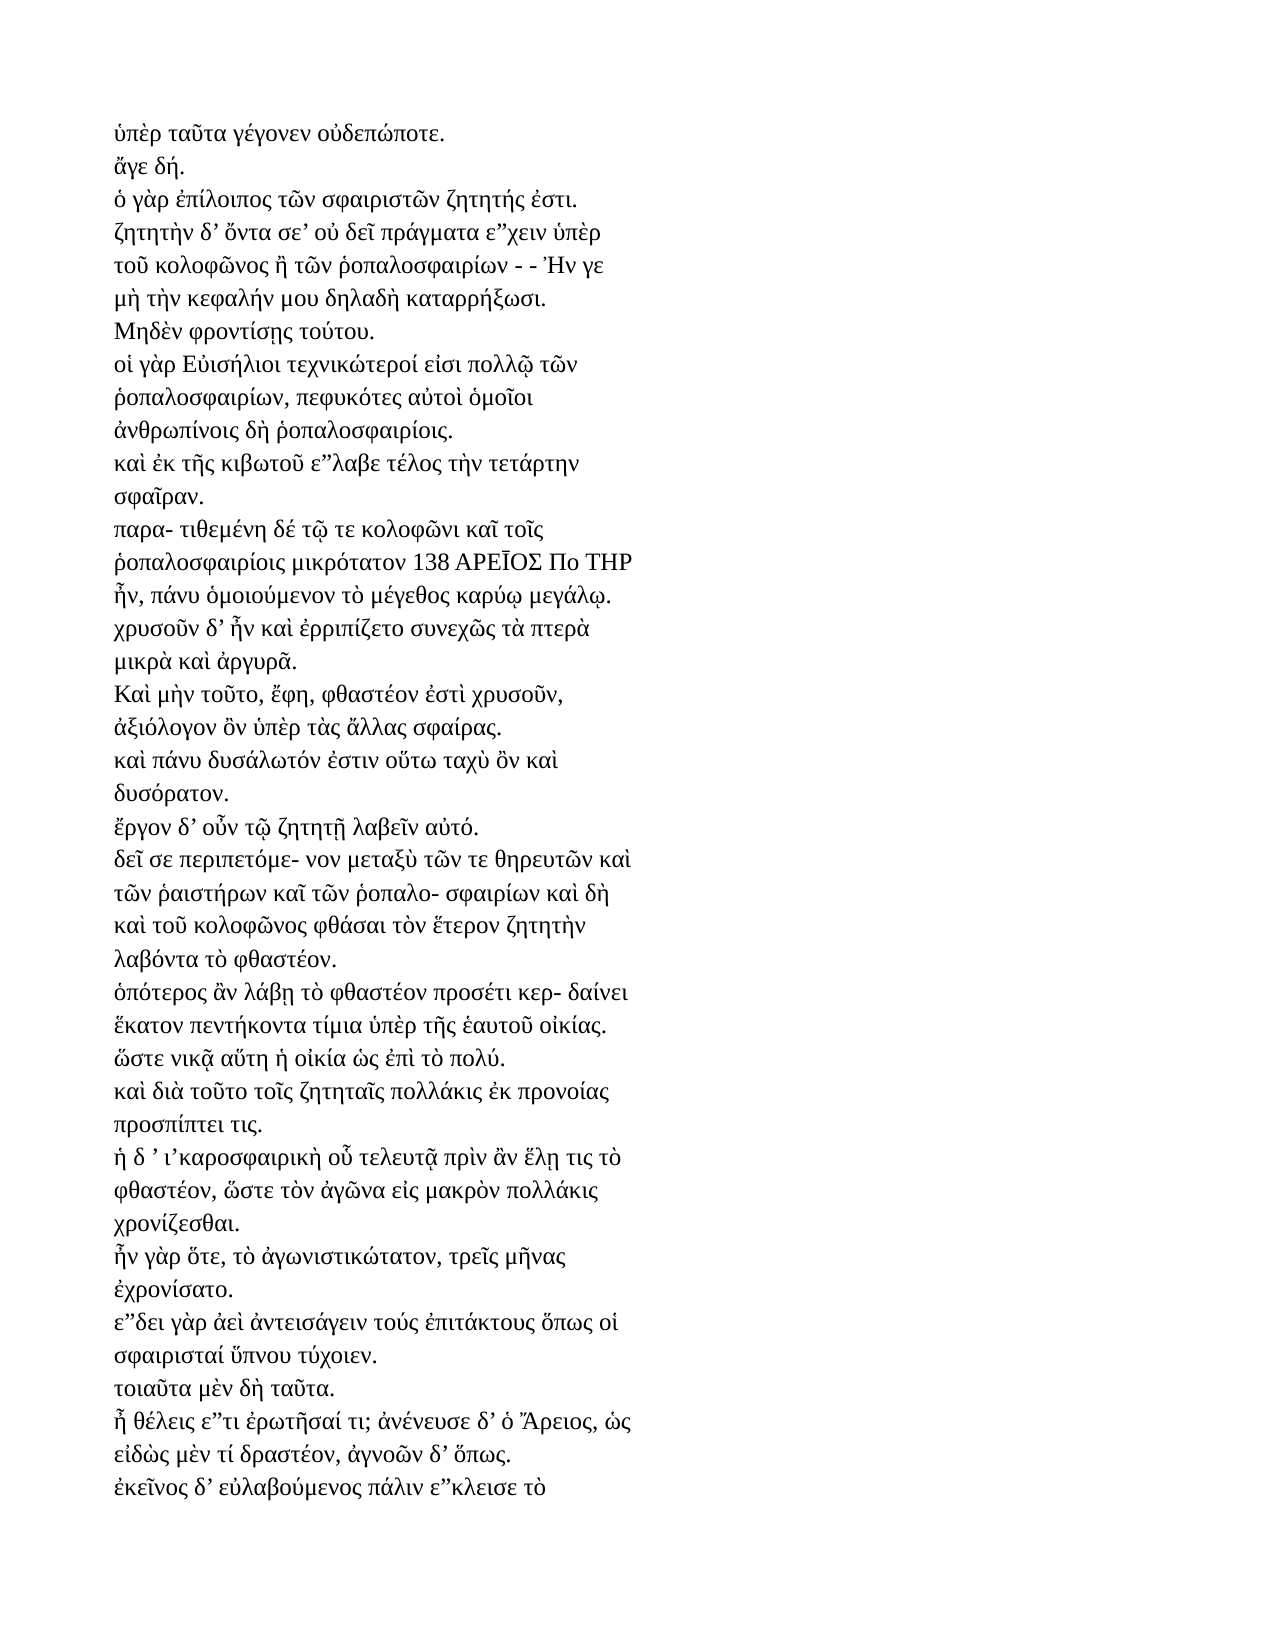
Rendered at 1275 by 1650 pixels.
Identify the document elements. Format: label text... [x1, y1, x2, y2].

table_cell [635, 118, 1157, 1501]
table_cell ὑπὲρ ταῦτα γέγονεν οὐδεπώποτε. ἄγε δή. ὁ γὰρ ἐπίλοιπος τῶν σφαιριστῶν ζητητής ἐστι. ζητητὴν δ’ ὄντα σε’ οὐ δεῖ πράγματα ε”χειν ὑπὲρ τοῦ κολοφῶνος ἢ τῶν ῥοπαλοσφαιρίων - - Ἠν γε μὴ τὴν κεφαλήν μου δηλαδὴ καταρρήξωσι. Μηδὲν φροντίσῃς τούτου. οἱ γὰρ Εὐισήλιοι τεχνικώτεροί εἰσι πολλῷ τῶν ῥοπαλοσφαιρίων, πεφυκότες αὐτοὶ ὁμοῖοι ἀνθρωπίνοις δὴ ῥοπαλοσφαιρίοις. καὶ ἐκ τῆς κιβωτοῦ ε”λαβε τέλος τὴν τετάρτην σφαῖραν. παρα- τιθεμένη δέ τῷ τε κολοφῶνι καῖ τοῖς ῥοπαλοσφαιρίοις μικρότατον 138 ΑΡΕῙΟΣ Πο ΤΗΡ ἦν, πάνυ ὁμοιούμενον τὸ μέγεθος καρύῳ μεγάλῳ. χρυσοῦν δ’ ἦν καὶ ἐρριπίζετο συνεχῶς τὰ πτερὰ μικρὰ καὶ ἀργυρᾶ. Καὶ μὴν τοῦτο, ἔφη, φθαστέον ἐστὶ χρυσοῦν, ἀξιόλογον ὂν ὑπὲρ τὰς ἄλλας σφαίρας. καὶ πάνυ δυσάλωτόν ἐστιν οὕτω ταχὺ ὂν καὶ δυσόρατον. ἔργον δ’ οὖν τῷ ζητητῇ λαβεῖν αὐτό. δεῖ σε περιπετόμε- νον μεταξὺ τῶν τε θηρευτῶν καὶ τῶν ῥαιστήρων καῖ τῶν ῥοπαλο- σφαιρίων καὶ δὴ καὶ τοῦ κολοφῶνος φθάσαι τὸν ἕτερον ζητητὴν λαβόντα τὸ φθαστέον. ὁπότερος ἂν λάβῃ τὸ φθαστέον προσέτι κερ- δαίνει ἕκατον πεντήκοντα τίμια ὑπὲρ τῆς ἑαυτοῦ οἰκίας. ὥστε νικᾷ αὕτη ἡ οἰκία ὡς ἐπὶ τὸ πολύ. καὶ διὰ τοῦτο τοῖς ζητηταῖς πολλάκις ἐκ προνοίας προσπίπτει τις. ἡ δ ’ ι’καροσφαιρικὴ οὗ τελευτᾷ πρὶν ἂν ἕλῃ τις τὸ φθαστέον, ὥστε τὸν ἀγῶνα εἰς μακρὸν πολλάκις χρονίζεσθαι. ἦν γὰρ ὅτε, τὸ ἀγωνιστικώτατον, τρεῖς μῆνας ἐχρονίσατο. ε”δει γὰρ ἀεὶ ἀντεισάγειν τούς ἐπιτάκτους ὅπως οἱ σφαιρισταί ὕπνου τύχοιεν. τοιαῦτα μὲν δὴ ταῦτα. ἦ θέλεις ε”τι ἐρωτῆσαί τι; ἀνένευσε δ’ ὁ Ἄρειος, ὡς εἰδὼς μὲν τί δραστέον, ἀγνοῶν δ’ ὅπως. ἐκεῖνος δ’ εὐλαβούμενος πάλιν ε”κλεισε τὸ [114, 118, 635, 1501]
